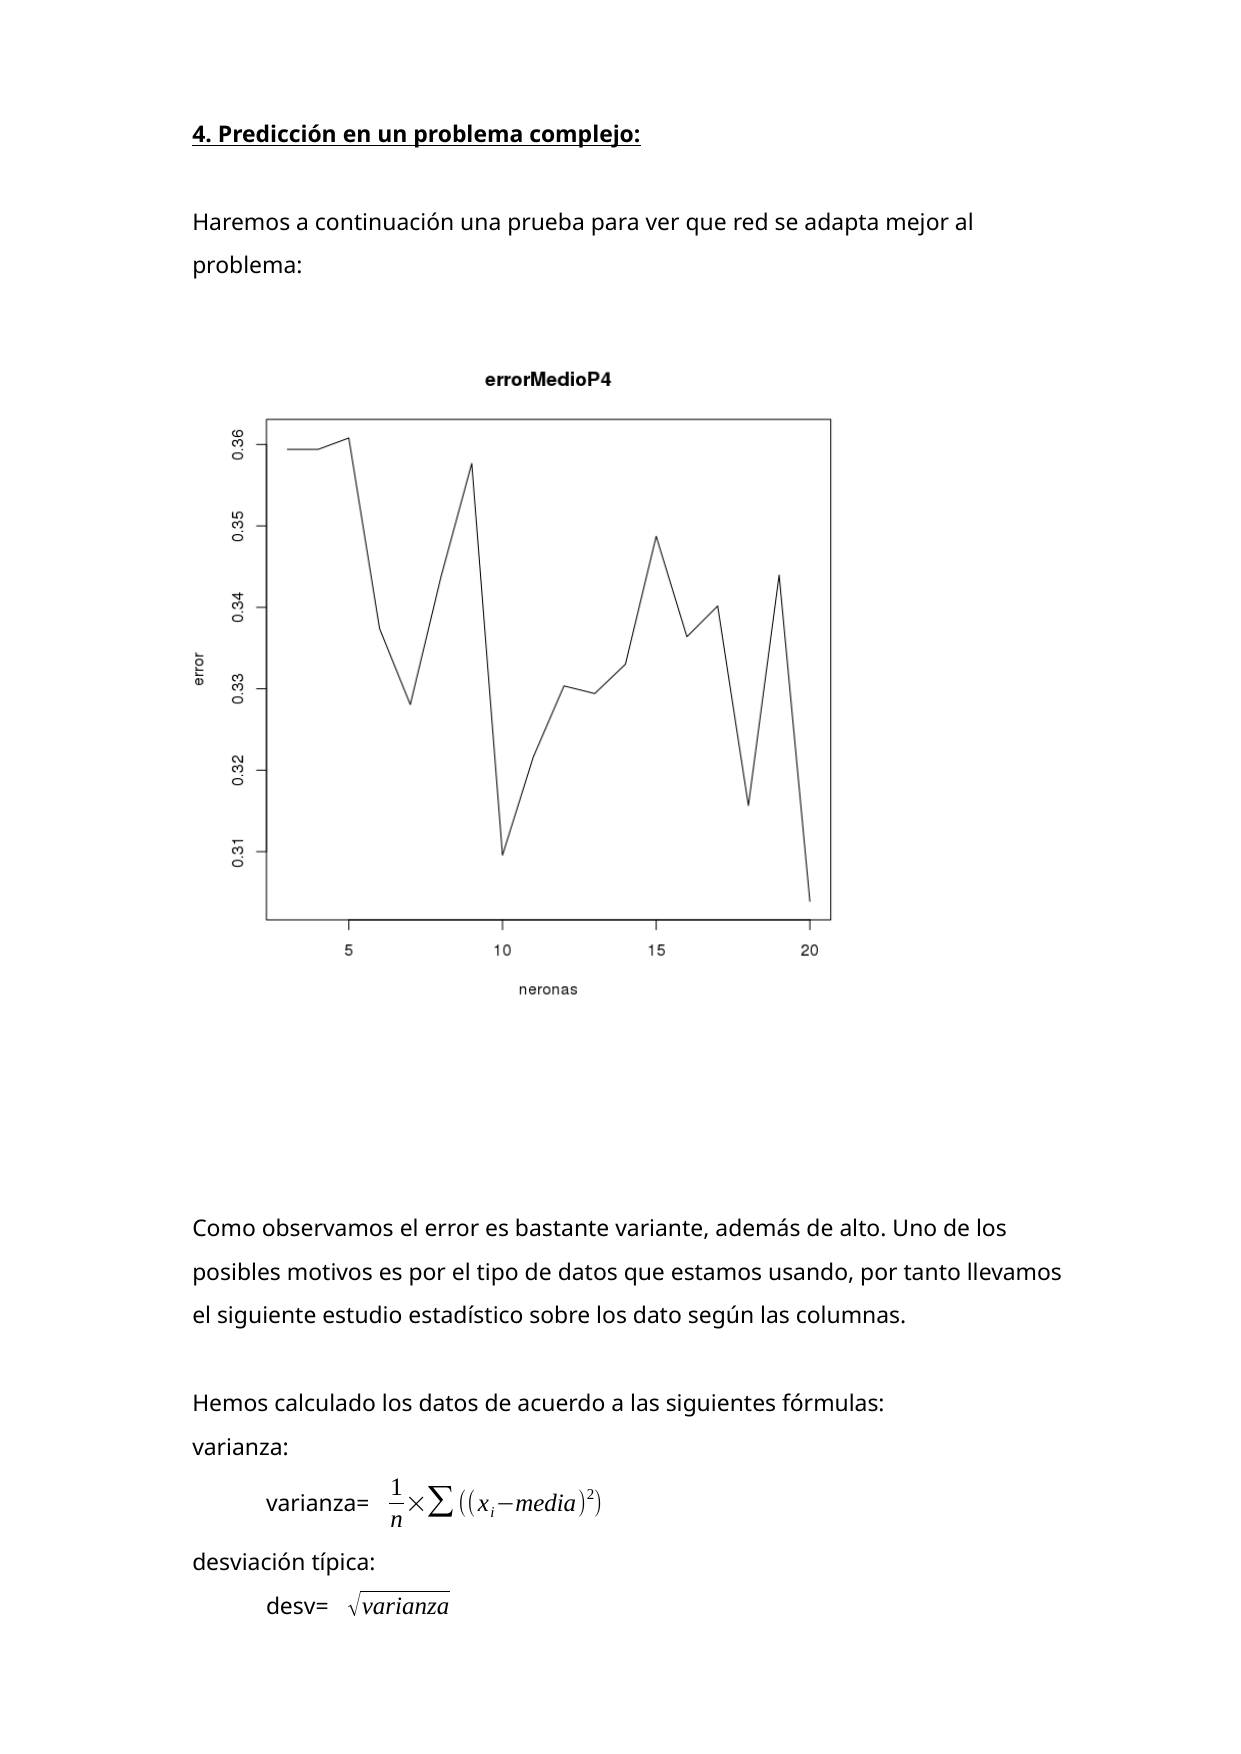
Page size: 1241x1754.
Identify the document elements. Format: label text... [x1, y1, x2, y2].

text 4. Predicción en un problema complejo: [192, 118, 1064, 149]
text varianza= [192, 1474, 1064, 1533]
text varianza: [192, 1431, 1064, 1462]
text Como observamos el error es bastante variante, además de alto. Uno de los posibles motivos es por el tipo de datos que estamos usando, por tanto llevamos el siguiente estudio estadístico sobre los dato según las columnas. [192, 1212, 1064, 1331]
text desv= [192, 1589, 1064, 1621]
text desviación típica: [192, 1546, 1064, 1577]
text Hemos calculado los datos de acuerdo a las siguientes fórmulas: [192, 1387, 1064, 1418]
picture [186, 340, 872, 1020]
text Haremos a continuación una prueba para ver que red se adapta mejor al problema: [192, 206, 1064, 281]
